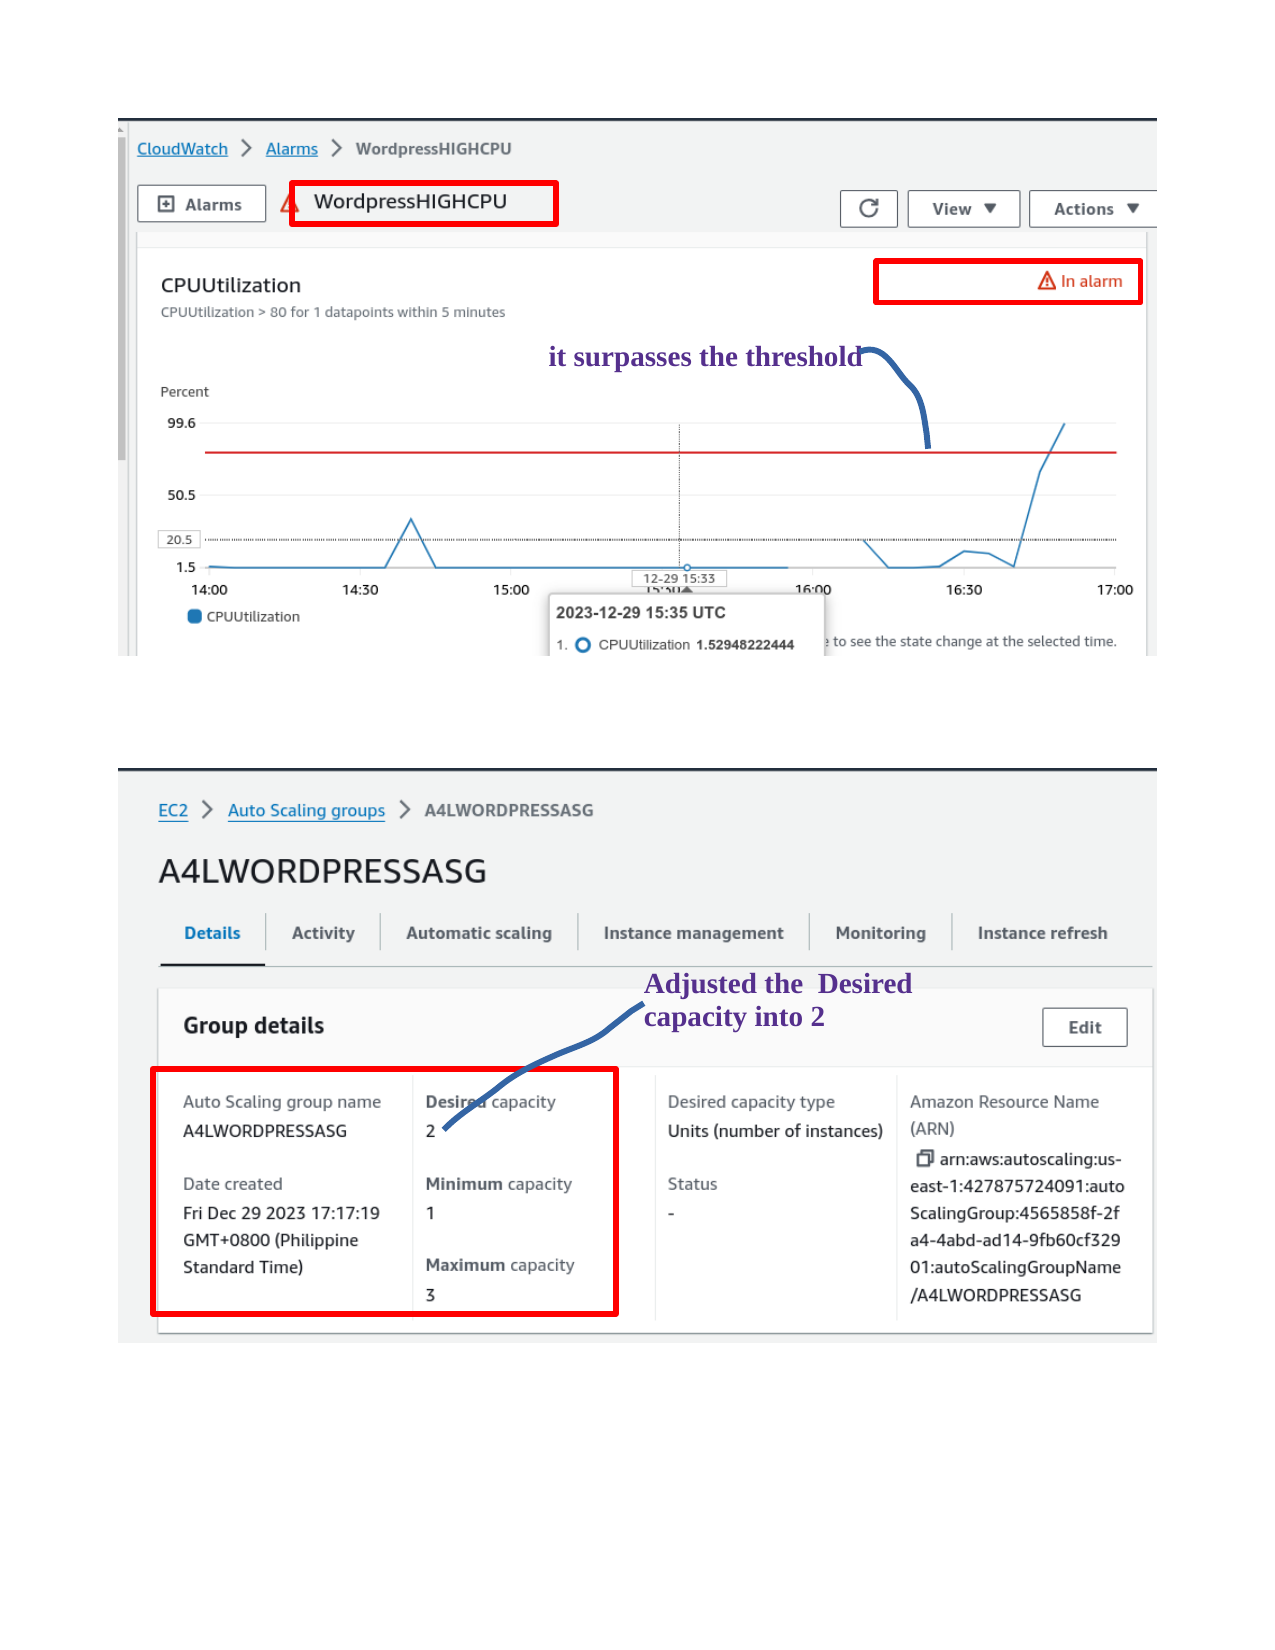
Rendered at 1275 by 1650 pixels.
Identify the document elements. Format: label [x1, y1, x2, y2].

picture [118, 768, 1157, 1343]
picture [118, 118, 1157, 656]
